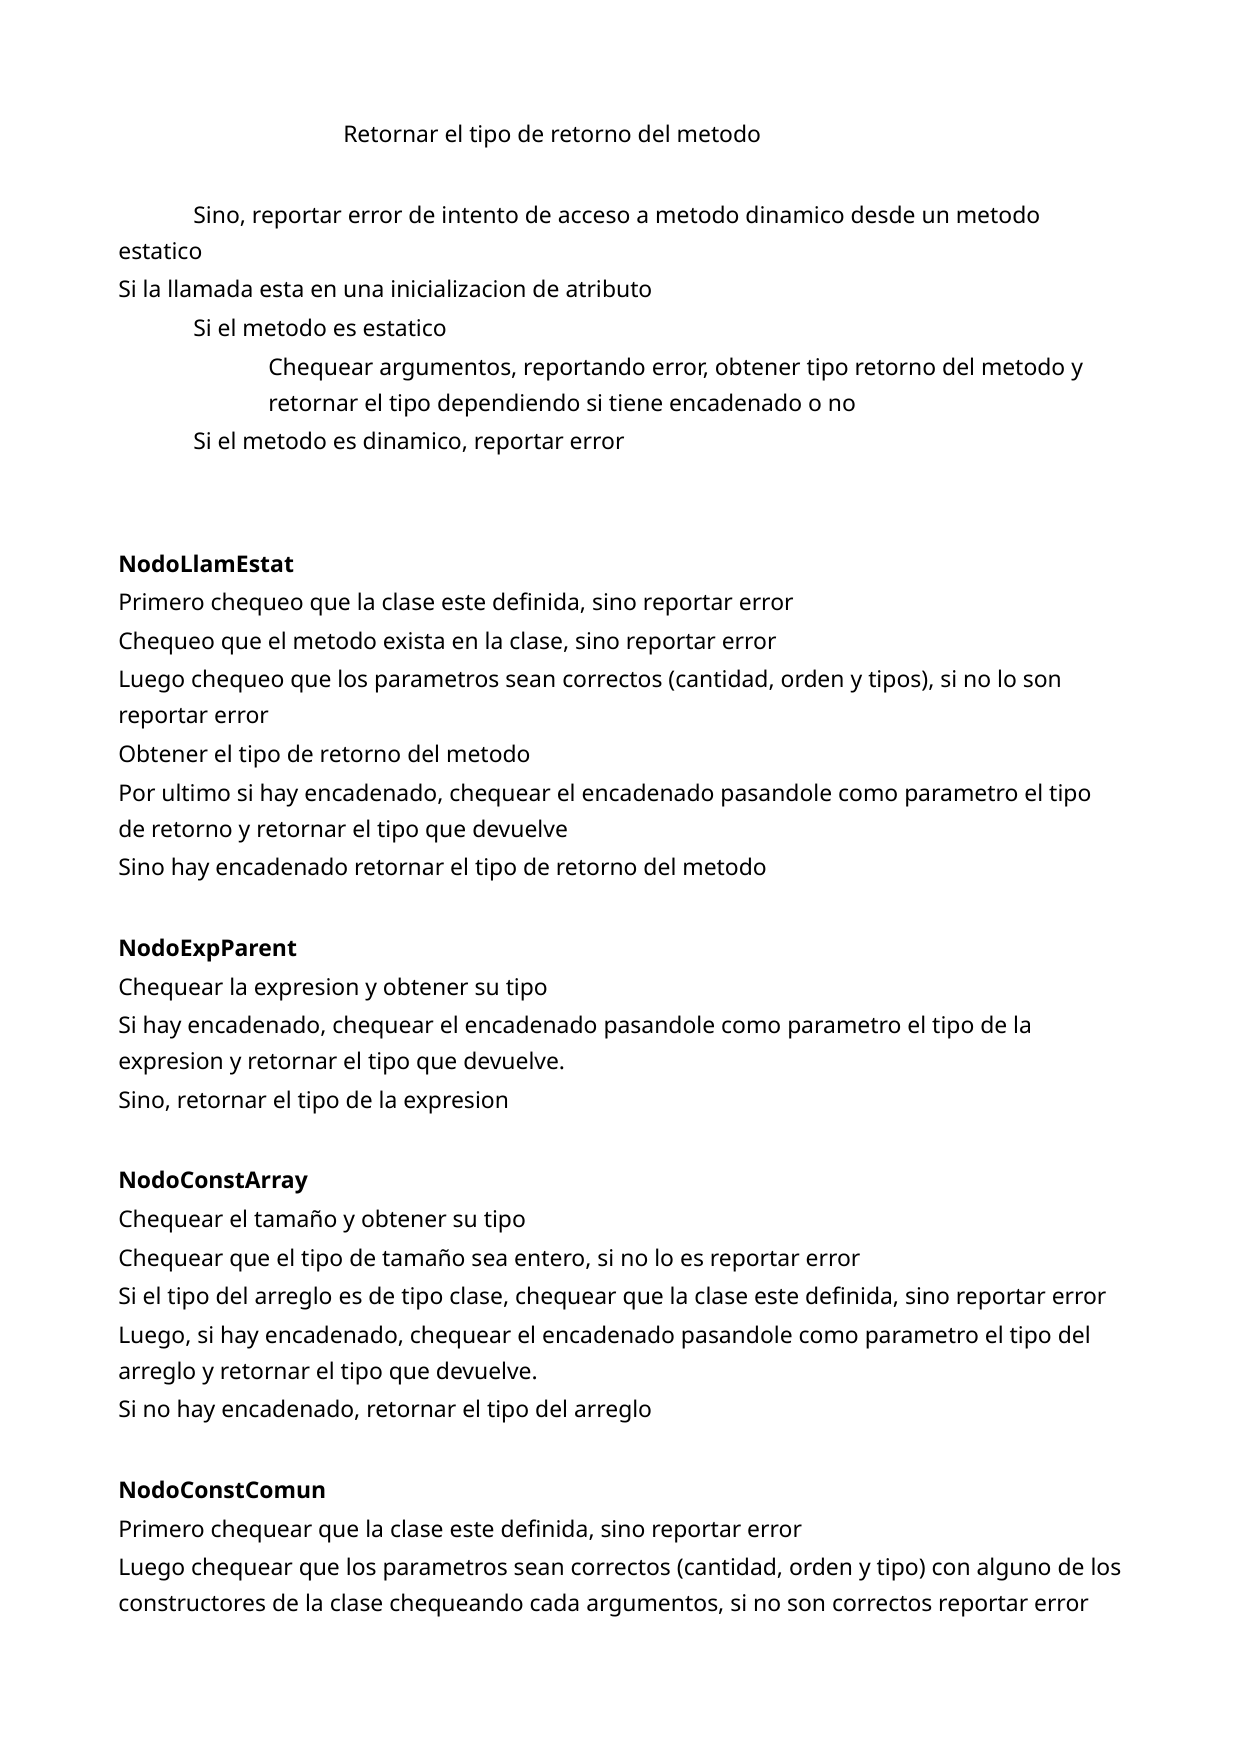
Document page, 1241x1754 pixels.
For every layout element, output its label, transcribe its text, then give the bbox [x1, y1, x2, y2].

text Luego chequeo que los parametros sean correctos (cantidad, orden y tipos), si no lo son reportar error [118, 663, 1122, 731]
text Retornar el tipo de retorno del metodo [118, 118, 1122, 149]
text Si hay encadenado, chequear el encadenado pasandole como parametro el tipo de la expresion y retornar el tipo que devuelve. [118, 1009, 1122, 1076]
text NodoLlamEstat [118, 547, 1122, 579]
text Primero chequeo que la clase este definida, sino reportar error [118, 586, 1122, 617]
text Luego chequear que los parametros sean correctos (cantidad, orden y tipo) con alguno de los constructores de la clase chequeando cada argumentos, si no son correctos reportar error [118, 1551, 1122, 1618]
text Por ultimo si hay encadenado, chequear el encadenado pasandole como parametro el tipo de retorno y retornar el tipo que devuelve [118, 777, 1122, 844]
text Sino hay encadenado retornar el tipo de retorno del metodo [118, 851, 1122, 882]
text Si el tipo del arreglo es de tipo clase, chequear que la clase este definida, sino reportar error [118, 1280, 1122, 1311]
text Chequear la expresion y obtener su tipo [118, 970, 1122, 1002]
text Si la llamada esta en una inicializacion de atributo [118, 273, 1122, 304]
text Si el metodo es dinamico, reportar error [118, 425, 1122, 456]
text Chequear que el tipo de tamaño sea entero, si no lo es reportar error [118, 1241, 1122, 1273]
text NodoConstComun [118, 1474, 1122, 1505]
text Primero chequear que la clase este definida, sino reportar error [118, 1512, 1122, 1544]
text Si el metodo es estatico [118, 312, 1122, 343]
text Sino, reportar error de intento de acceso a metodo dinamico desde un metodo estatico [118, 199, 1122, 266]
text Sino, retornar el tipo de la expresion [118, 1084, 1122, 1115]
text Luego, si hay encadenado, chequear el encadenado pasandole como parametro el tipo del arreglo y retornar el tipo que devuelve. [118, 1319, 1122, 1386]
text Si no hay encadenado, retornar el tipo del arreglo [118, 1393, 1122, 1424]
text Chequear argumentos, reportando error, obtener tipo retorno del metodo y retornar el tipo dependiendo si tiene encadenado o no [118, 351, 1122, 418]
text Obtener el tipo de retorno del metodo [118, 738, 1122, 769]
text Chequear el tamaño y obtener su tipo [118, 1203, 1122, 1234]
text NodoExpParent [118, 932, 1122, 963]
text NodoConstArray [118, 1164, 1122, 1195]
text Chequeo que el metodo exista en la clase, sino reportar error [118, 625, 1122, 656]
